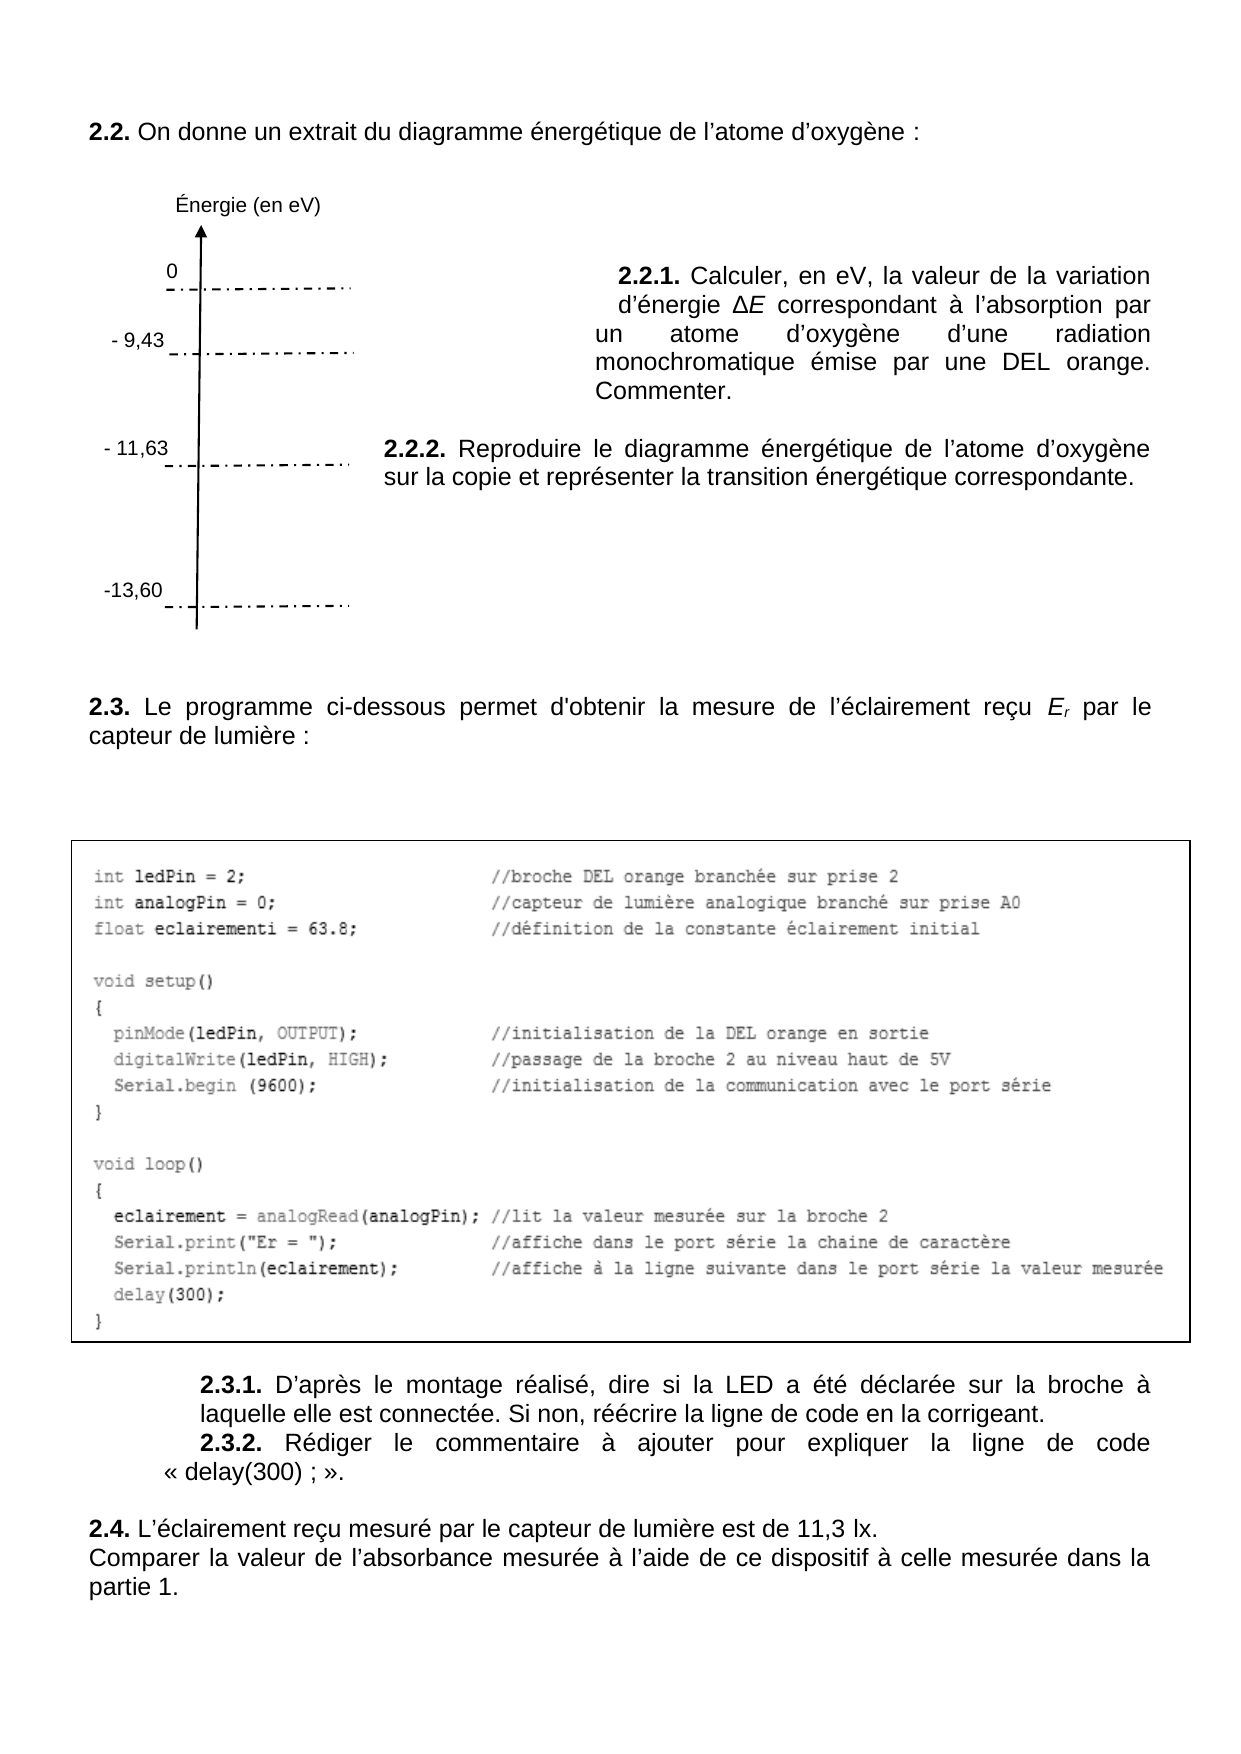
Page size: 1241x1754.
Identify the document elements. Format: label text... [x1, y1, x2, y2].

text 2.3.2. Rédiger le commentaire à ajouter pour expliquer la ligne de code « delay(300) ; ». [164, 1428, 1152, 1485]
text 2.2.2. Reproduire le diagramme énergétique de l’atome d’oxygène sur la copie et représenter la transition énergétique correspondante. [384, 434, 1152, 491]
text 2.3.1. D’après le montage réalisé, dire si la LED a été déclarée sur la broche à laquelle elle est connectée. Si non, réécrire la ligne de code en la corrigeant. [200, 1370, 1152, 1428]
text 2.2. On donne un extrait du diagramme énergétique de l’atome d’oxygène : [89, 117, 1152, 146]
text Comparer la valeur de l’absorbance mesurée à l’aide de ce dispositif à celle mesurée dans la partie 1. [89, 1543, 1152, 1600]
text 2.4. L’éclairement reçu mesuré par le capteur de lumière est de 11,3 lx. [89, 1514, 1152, 1543]
text 2.2.1. Calculer, en eV, la valeur de la variation d’énergie ∆E correspondant à l’absorption par un atome d’oxygène d’une radiation monochromatique émise par une DEL orange. Commenter. [310, 261, 1152, 405]
text 2.3. Le programme ci-dessous permet d'obtenir la mesure de l’éclairement reçu Er par le capteur de lumière : [89, 692, 1152, 750]
